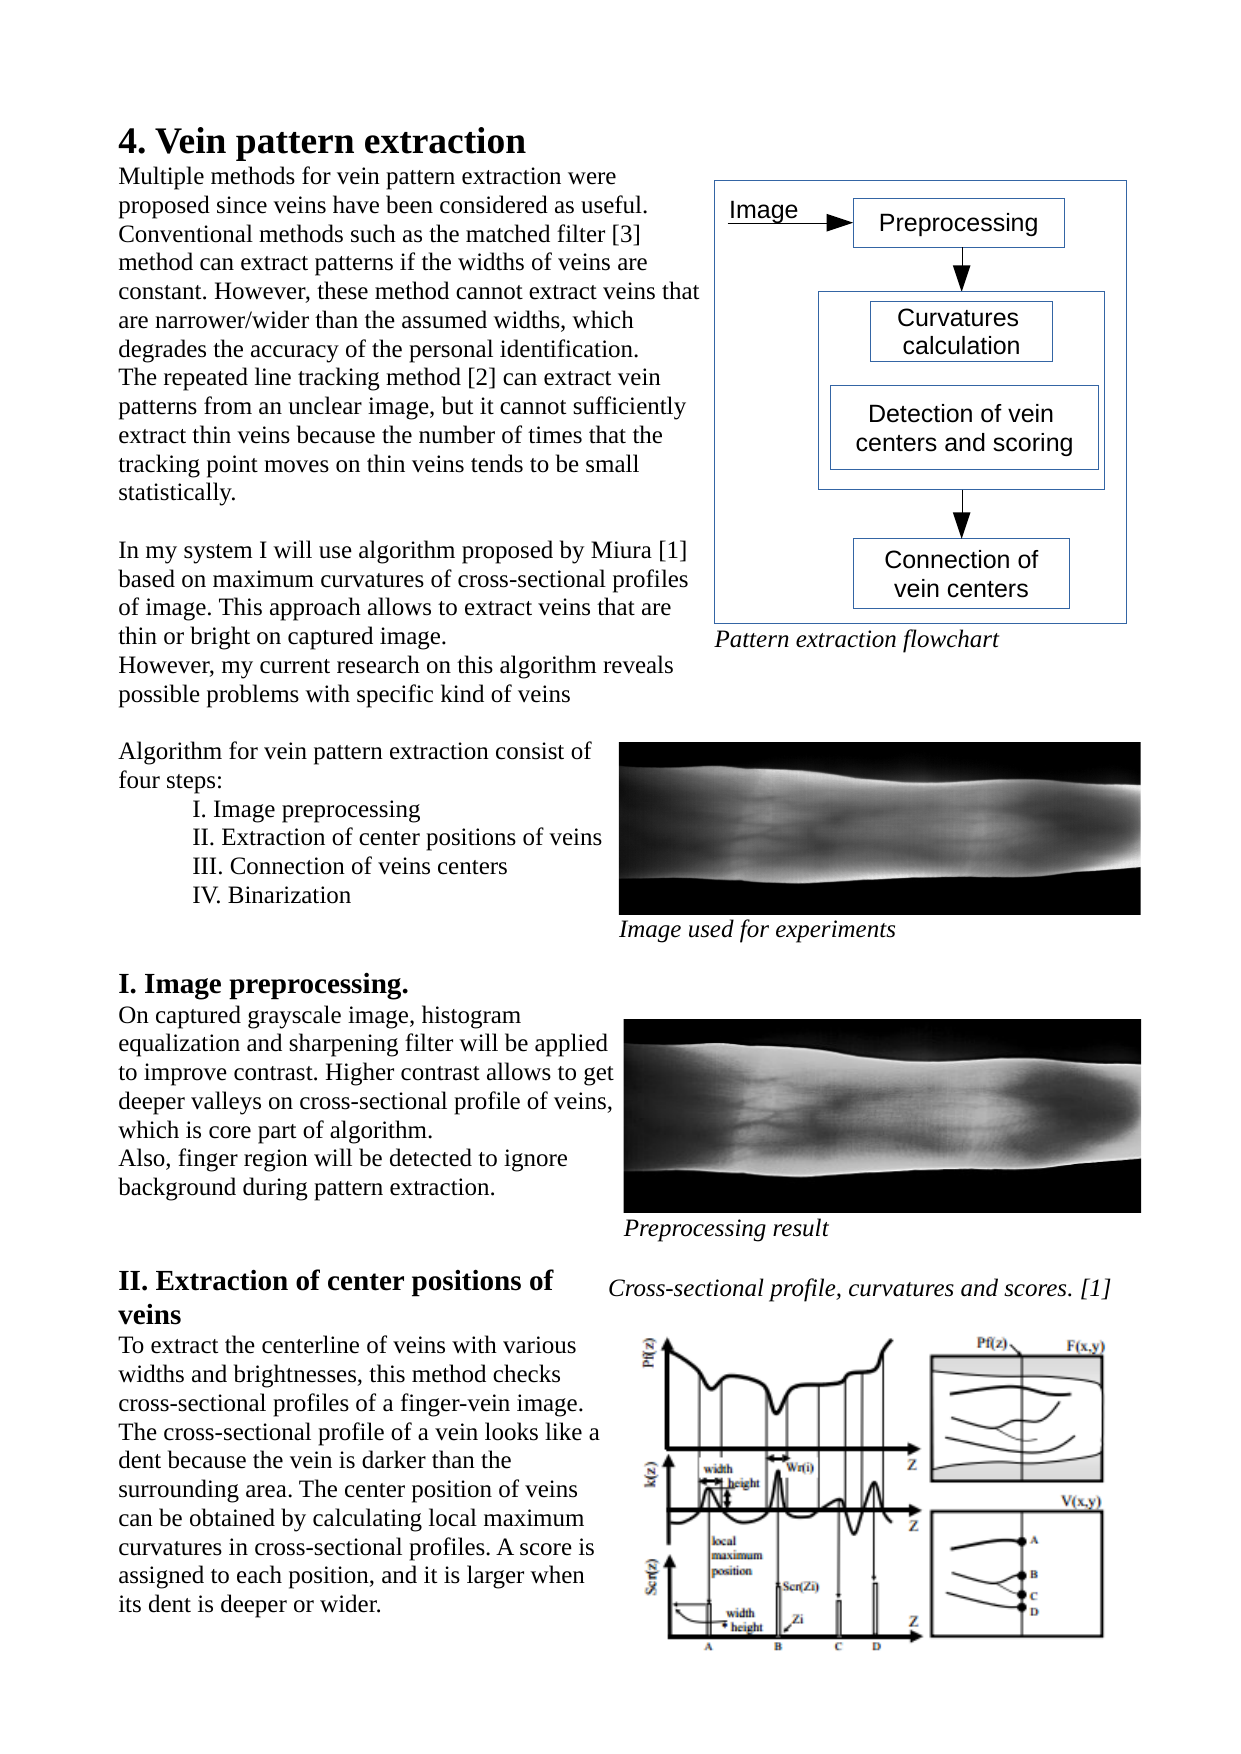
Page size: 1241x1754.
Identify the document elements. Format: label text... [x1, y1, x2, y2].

picture [623, 1019, 1142, 1213]
text Algorithm for vein pattern extraction consist of four steps: I. Image preprocessing [118, 736, 619, 822]
text Image used for experiments [619, 915, 1141, 943]
text Multiple methods for vein pattern extraction were proposed since veins have been considered as useful. Conventional methods such as the matched filter [3] method can extract patterns if the widths of veins are constant. However, these method cannot extract veins that are narrower/wider than the assumed widths, which degrades the accuracy of the personal identification. [118, 161, 1122, 362]
text 4. Vein pattern extraction [118, 118, 1122, 161]
text To extract the centerline of veins with various widths and brightnesses, this method checks cross-sectional profiles of a finger-vein image. The cross-sectional profile of a vein looks like a dent because the vein is darker than the surrounding area. The center position of veins can be obtained by calculating local maximum curvatures in cross-sectional profiles. A score is assigned to each position, and it is larger when its dent is deeper or wider. [118, 1330, 607, 1618]
picture [618, 742, 1141, 915]
picture [607, 1312, 1138, 1688]
text The repeated line tracking method [2] can extract vein patterns from an unclear image, but it cannot sufficiently extract thin veins because the number of times that the tracking point moves on thin veins tends to be small statistically. [118, 362, 714, 506]
text In my system I will use algorithm proposed by Miura [1] based on maximum curvatures of cross-sectional profiles of image. This approach allows to extract veins that are thin or bright on captured image. [118, 535, 714, 650]
text On captured grayscale image, histogram equalization and sharpening filter will be applied to improve contrast. Higher contrast allows to get deeper valleys on cross-sectional profile of veins, which is core part of algorithm. [118, 1000, 1141, 1143]
text IV. Binarization [118, 880, 618, 909]
text Pattern extraction flowchart [714, 624, 1127, 653]
text However, my current research on this algorithm reveals possible problems with specific kind of veins [118, 650, 1122, 707]
text I. Image preprocessing. [118, 966, 1122, 1000]
text Pattern extraction flowchart [715, 193, 1126, 623]
text II. Extraction of center positions of veins [118, 822, 618, 851]
text Cross-sectional profile, curvatures and scores. [1] [608, 1273, 1137, 1302]
text Also, finger region will be detected to ignore background during pattern extraction. [118, 1143, 623, 1201]
text III. Connection of veins centers [118, 851, 618, 880]
text Preprocessing result [624, 1213, 1141, 1242]
text II. Extraction of center positions of veins [118, 1263, 608, 1330]
